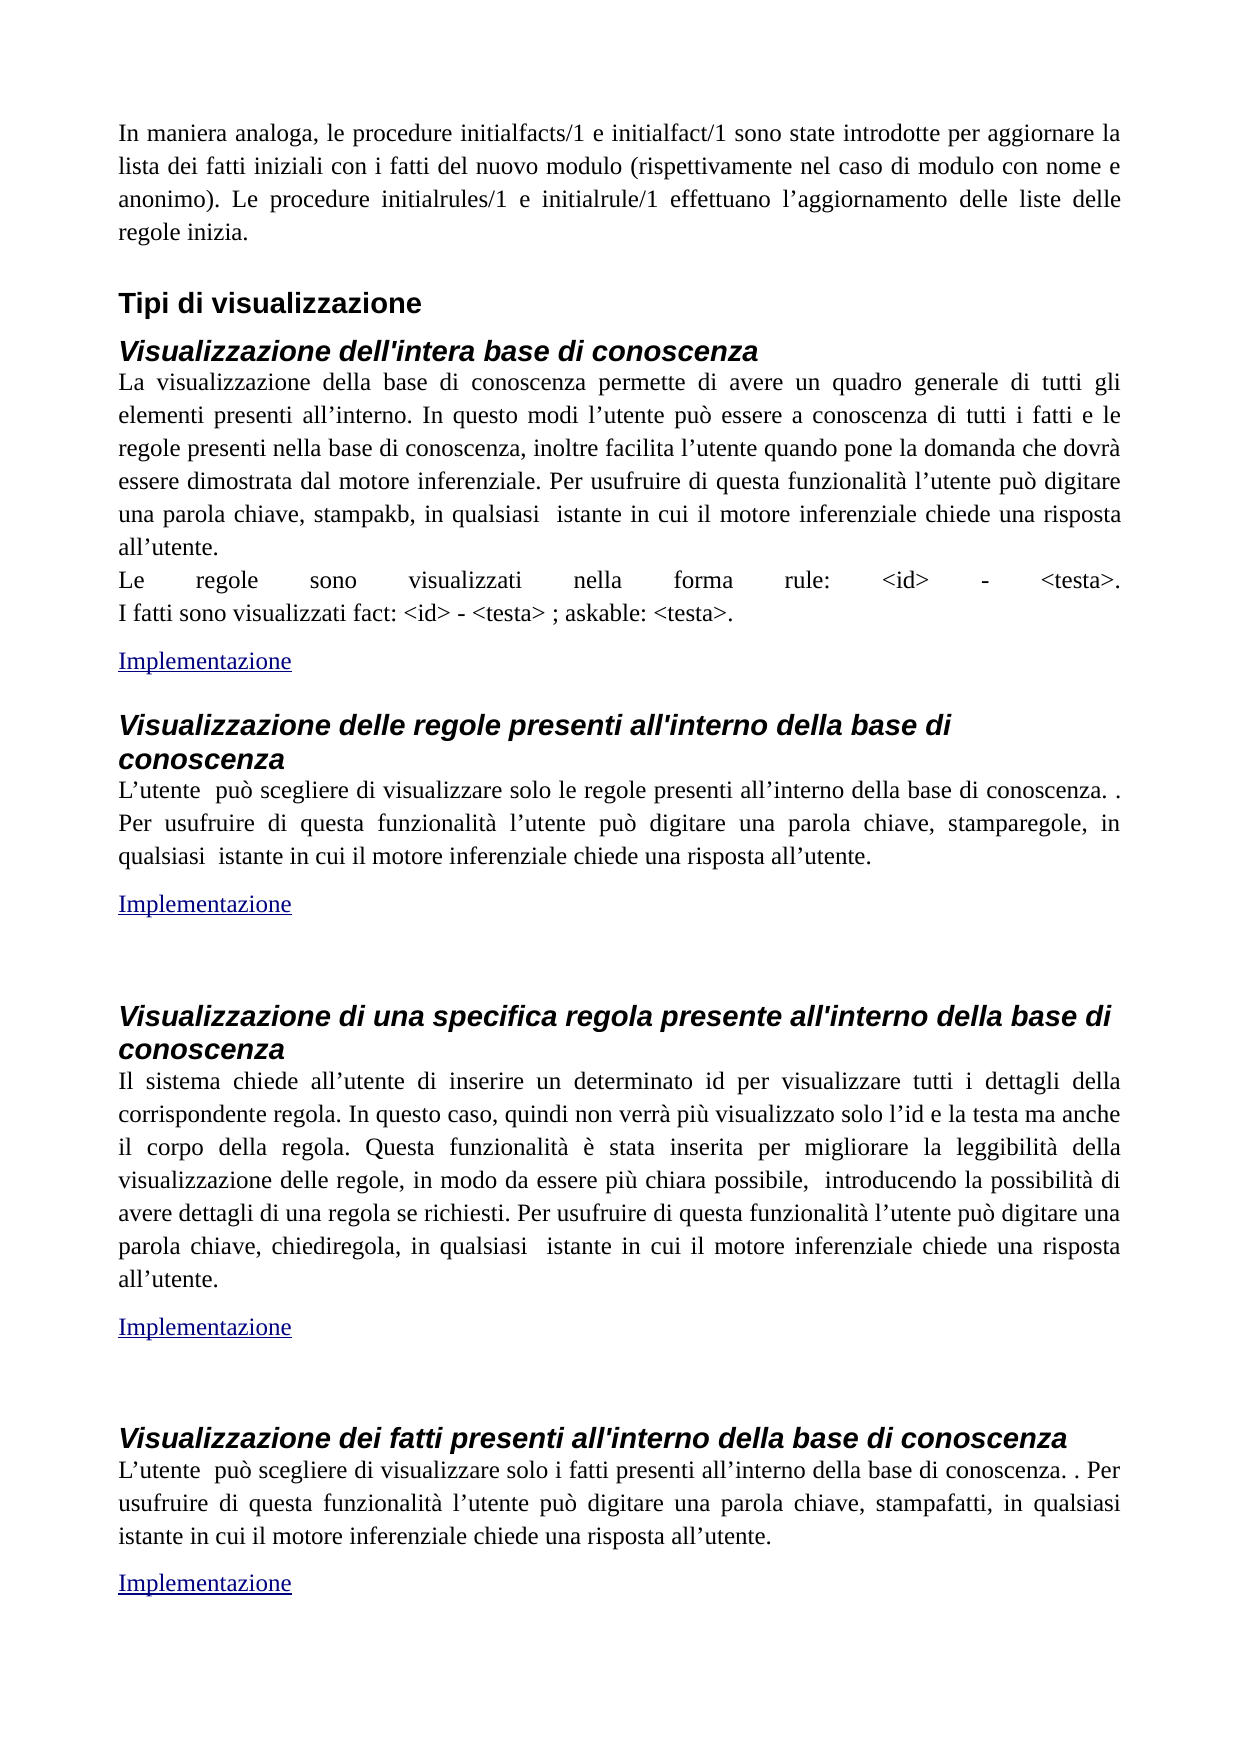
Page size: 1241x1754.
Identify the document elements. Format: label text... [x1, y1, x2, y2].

text Implementazione [118, 1568, 1122, 1597]
text L’utente può scegliere di visualizzare solo le regole presenti all’interno della base di conoscenza. . Per usufruire di questa funzionalità l’utente può digitare una parola chiave, stamparegole, in qualsiasi istante in cui il motore inferenziale chiede una risposta all’utente. [118, 775, 1122, 870]
text La visualizzazione della base di conoscenza permette di avere un quadro generale di tutti gli elementi presenti all’interno. In questo modi l’utente può essere a conoscenza di tutti i fatti e le regole presenti nella base di conoscenza, inoltre facilita l’utente quando pone la domanda che dovrà essere dimostrata dal motore inferenziale. Per usufruire di questa funzionalità l’utente può digitare una parola chiave, stampakb, in qualsiasi istante in cui il motore inferenziale chiede una risposta all’utente. Le regole sono visualizzati nella forma rule: <id> - <testa>. I fatti sono visualizzati fact: <id> - <testa> ; askable: <testa>. [118, 367, 1122, 627]
subtitle Visualizzazione dei fatti presenti all'interno della base di conoscenza [118, 1421, 1122, 1455]
text Implementazione [118, 646, 1122, 675]
text Implementazione [118, 889, 1122, 918]
text L’utente può scegliere di visualizzare solo i fatti presenti all’interno della base di conoscenza. . Per usufruire di questa funzionalità l’utente può digitare una parola chiave, stampafatti, in qualsiasi istante in cui il motore inferenziale chiede una risposta all’utente. [118, 1455, 1122, 1550]
subtitle Visualizzazione delle regole presenti all'interno della base di conoscenza [118, 708, 1122, 775]
subtitle Visualizzazione dell'intera base di conoscenza [118, 334, 1122, 367]
subtitle Tipi di visualizzazione [118, 286, 1122, 319]
subtitle Visualizzazione di una specifica regola presente all'interno della base di conoscenza [118, 999, 1122, 1066]
text Implementazione [118, 1312, 1122, 1340]
text In maniera analoga, le procedure initialfacts/1 e initialfact/1 sono state introdotte per aggiornare la lista dei fatti iniziali con i fatti del nuovo modulo (rispettivamente nel caso di modulo con nome e anonimo). Le procedure initialrules/1 e initialrule/1 effettuano l’aggiornamento delle liste delle regole inizia. [118, 118, 1122, 246]
text Il sistema chiede all’utente di inserire un determinato id per visualizzare tutti i dettagli della corrispondente regola. In questo caso, quindi non verrà più visualizzato solo l’id e la testa ma anche il corpo della regola. Questa funzionalità è stata inserita per migliorare la leggibilità della visualizzazione delle regole, in modo da essere più chiara possibile, introducendo la possibilità di avere dettagli di una regola se richiesti. Per usufruire di questa funzionalità l’utente può digitare una parola chiave, chiediregola, in qualsiasi istante in cui il motore inferenziale chiede una risposta all’utente. [118, 1066, 1122, 1293]
